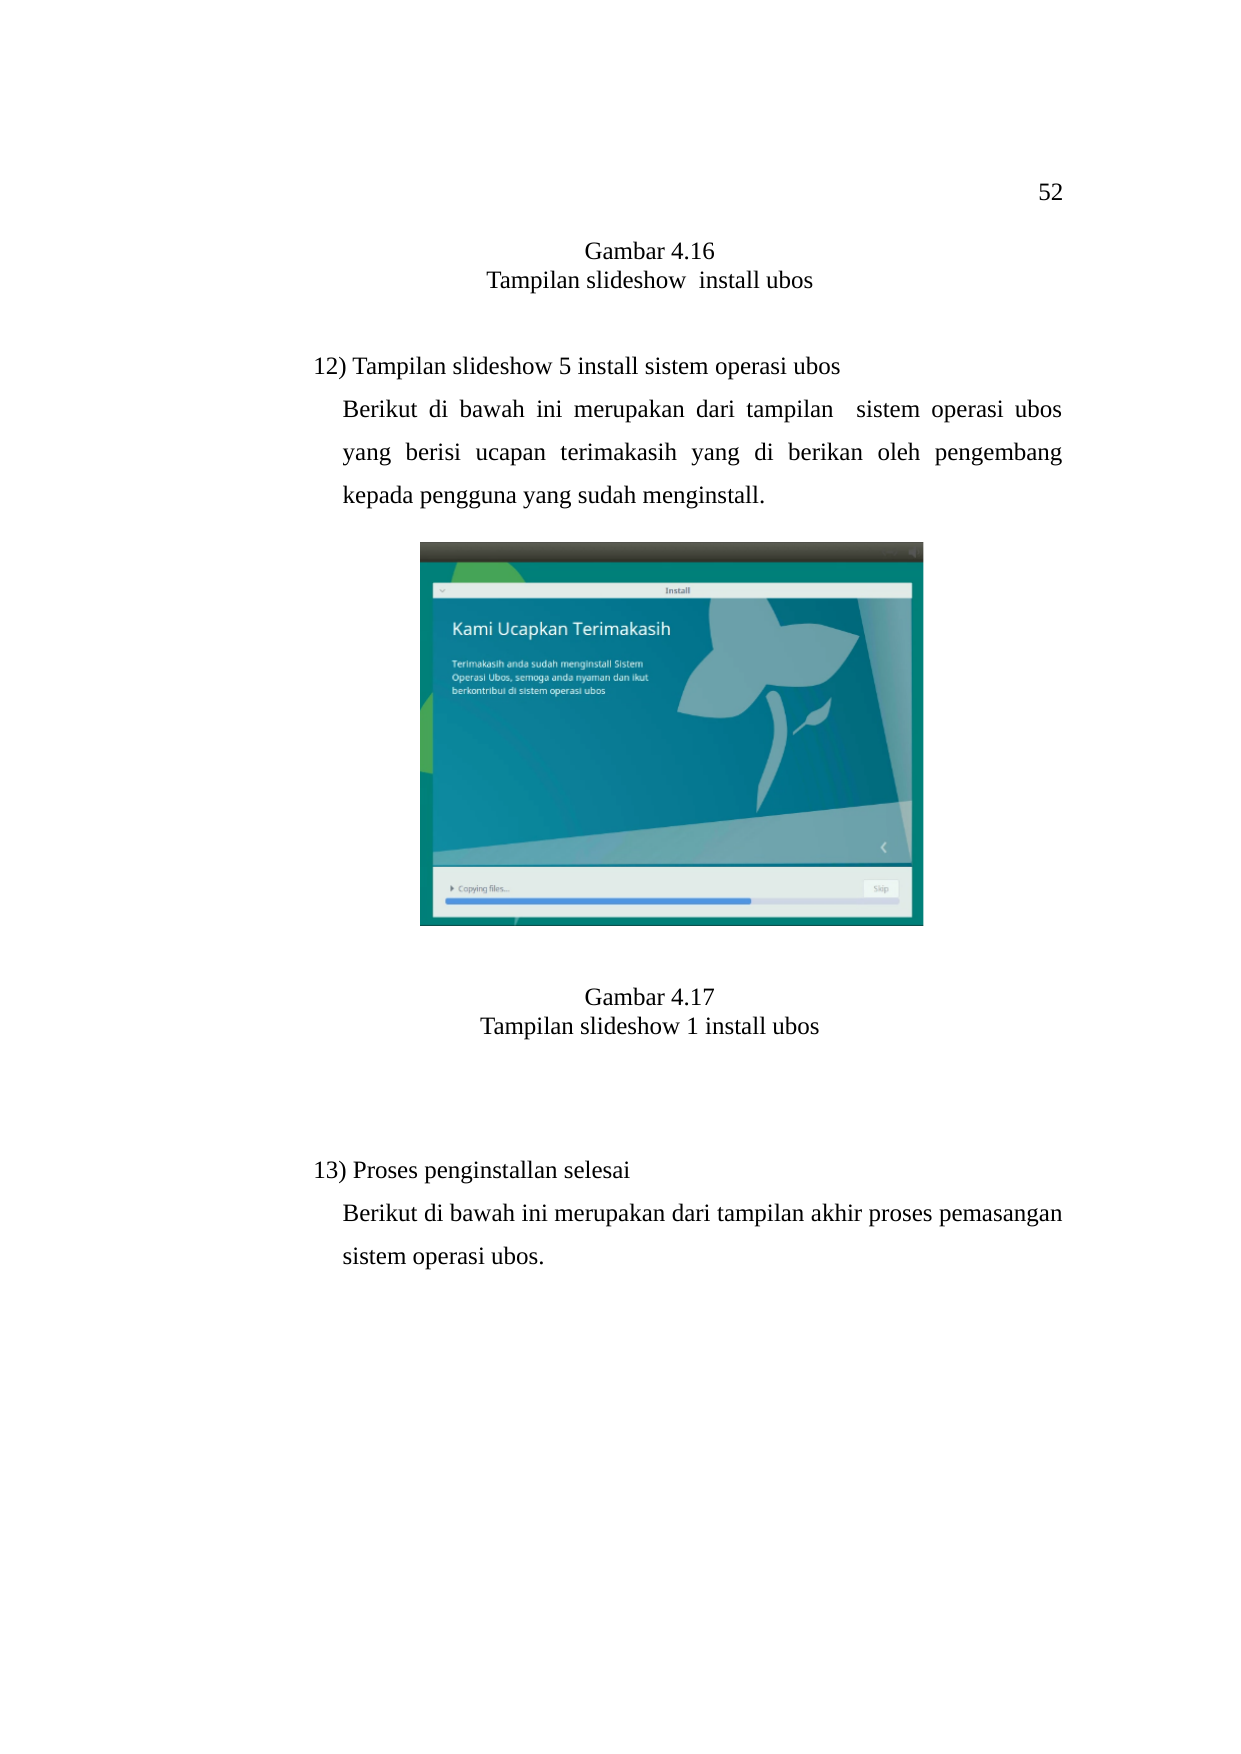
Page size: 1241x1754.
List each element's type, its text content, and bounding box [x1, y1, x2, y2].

text Tampilan slideshow 1 install ubos [236, 1011, 1063, 1040]
text Tampilan slideshow install ubos [236, 265, 1063, 294]
text Berikut di bawah ini merupakan dari tampilan sistem operasi ubos yang berisi ucapan terimakasih yang di berikan oleh pengembang kepada pengguna yang sudah menginstall. [342, 394, 1063, 509]
text Gambar 4.16 [236, 236, 1063, 265]
text 13) Proses penginstallan selesai [313, 1155, 1063, 1184]
text 12) Tampilan slideshow 5 install sistem operasi ubos [313, 351, 1063, 380]
picture [420, 542, 924, 926]
text Berikut di bawah ini merupakan dari tampilan akhir proses pemasangan sistem operasi ubos. [342, 1198, 1063, 1270]
text Gambar 4.17 [236, 982, 1063, 1011]
